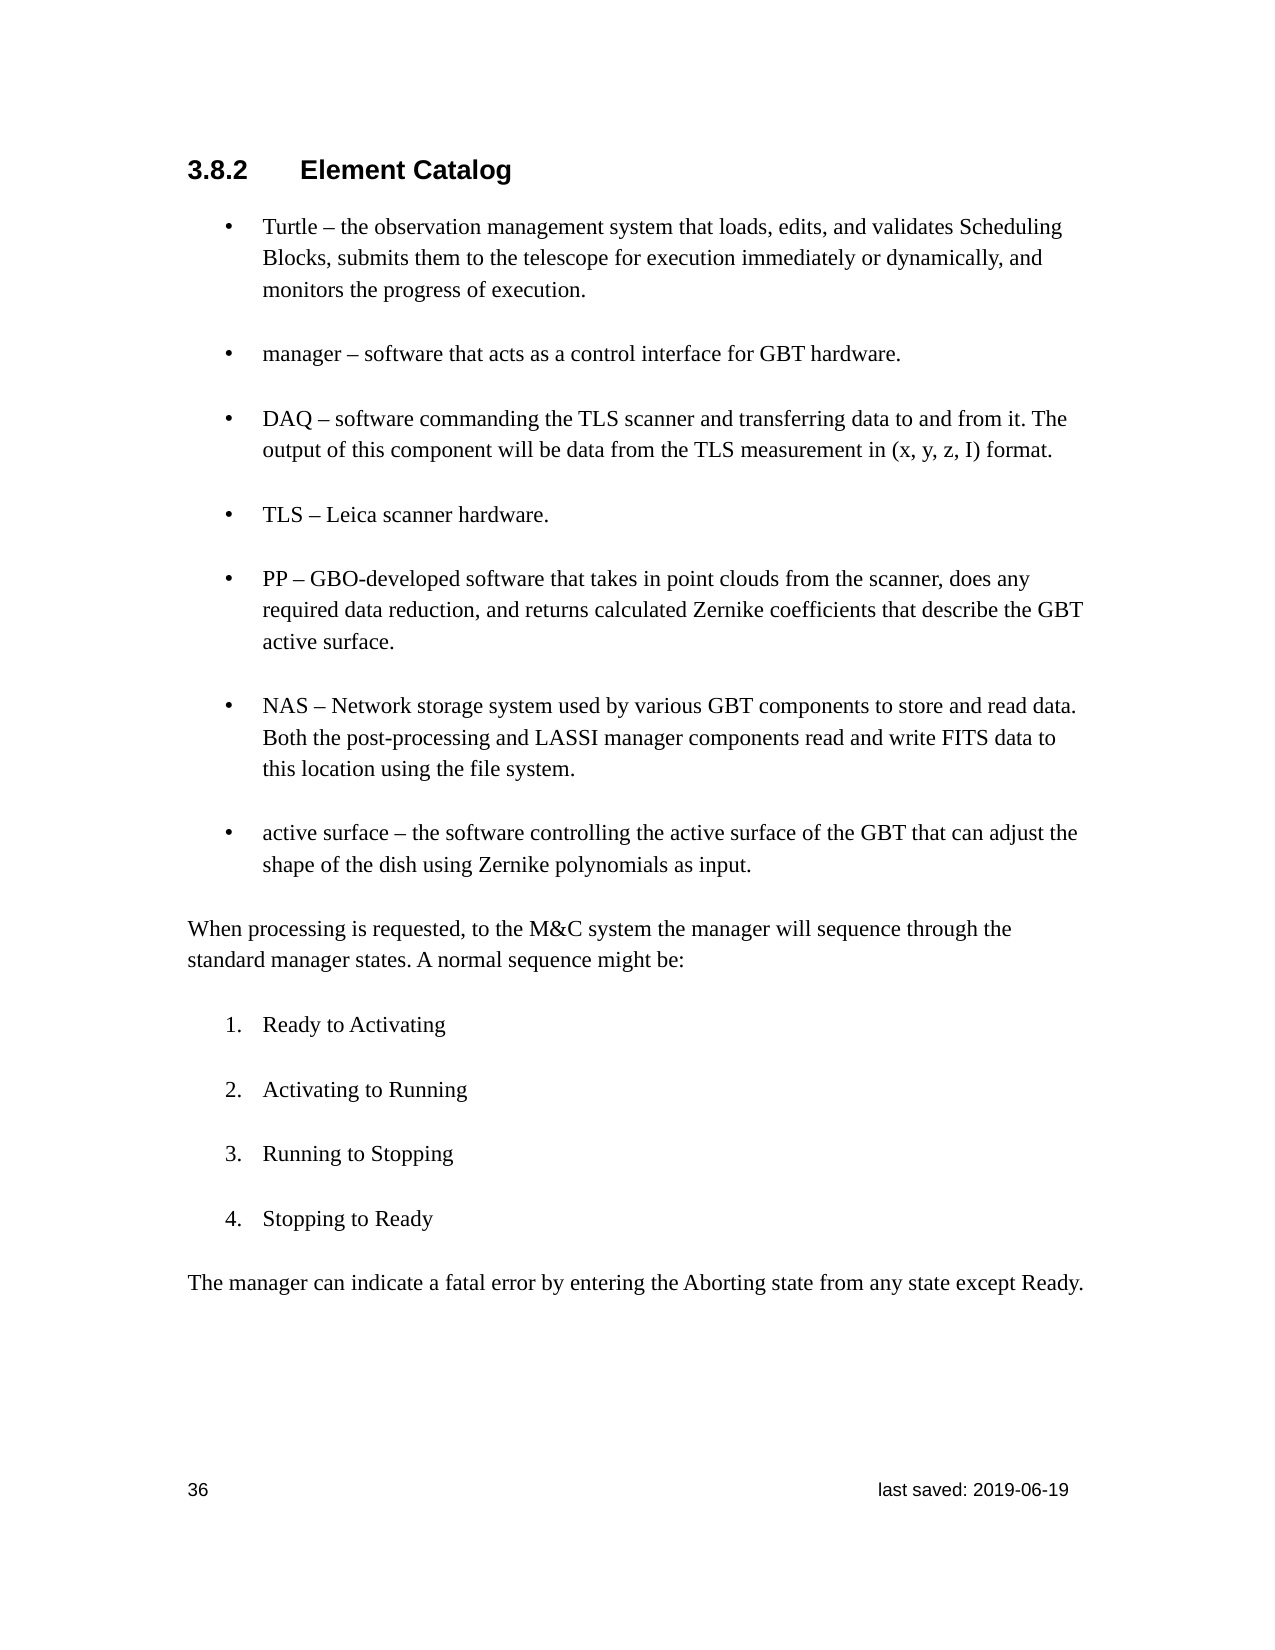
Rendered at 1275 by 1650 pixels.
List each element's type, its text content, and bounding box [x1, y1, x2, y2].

text When processing is requested, to the M&C system the manager will sequence through the standard manager states. A normal sequence might be: [187, 910, 1087, 973]
list Ready to Activating [225, 1006, 1087, 1037]
list manager – software that acts as a control interface for GBT hardware. [225, 335, 1087, 367]
list active surface – the software controlling the active surface of the GBT that can adjust the shape of the dish using Zernike polynomials as input. [225, 814, 1087, 877]
list DAQ – software commanding the TLS scanner and transferring data to and from it. The output of this component will be data from the TLS measurement in (x, y, z, I) format. [225, 400, 1087, 462]
list Stopping to Ready [225, 1200, 1087, 1231]
list NAS – Network storage system used by various GBT components to store and read data. Both the post-processing and LASSI manager components read and write FITS data to this location using the file system. [225, 687, 1087, 781]
subtitle Element Catalog [187, 150, 1087, 185]
list Running to Stopping [225, 1135, 1087, 1167]
text The manager can indicate a fatal error by entering the Aborting state from any state except Ready. [187, 1264, 1087, 1296]
list PP – GBO-developed software that takes in point clouds from the scanner, does any required data reduction, and returns calculated Zernike coefficients that describe the GBT active surface. [225, 560, 1087, 654]
list Activating to Running [225, 1071, 1087, 1102]
list TLS – Leica scanner hardware. [225, 496, 1087, 527]
list Turtle – the observation management system that loads, edits, and validates Scheduling Blocks, submits them to the telescope for execution immediately or dynamically, and monitors the progress of execution. [225, 208, 1087, 302]
